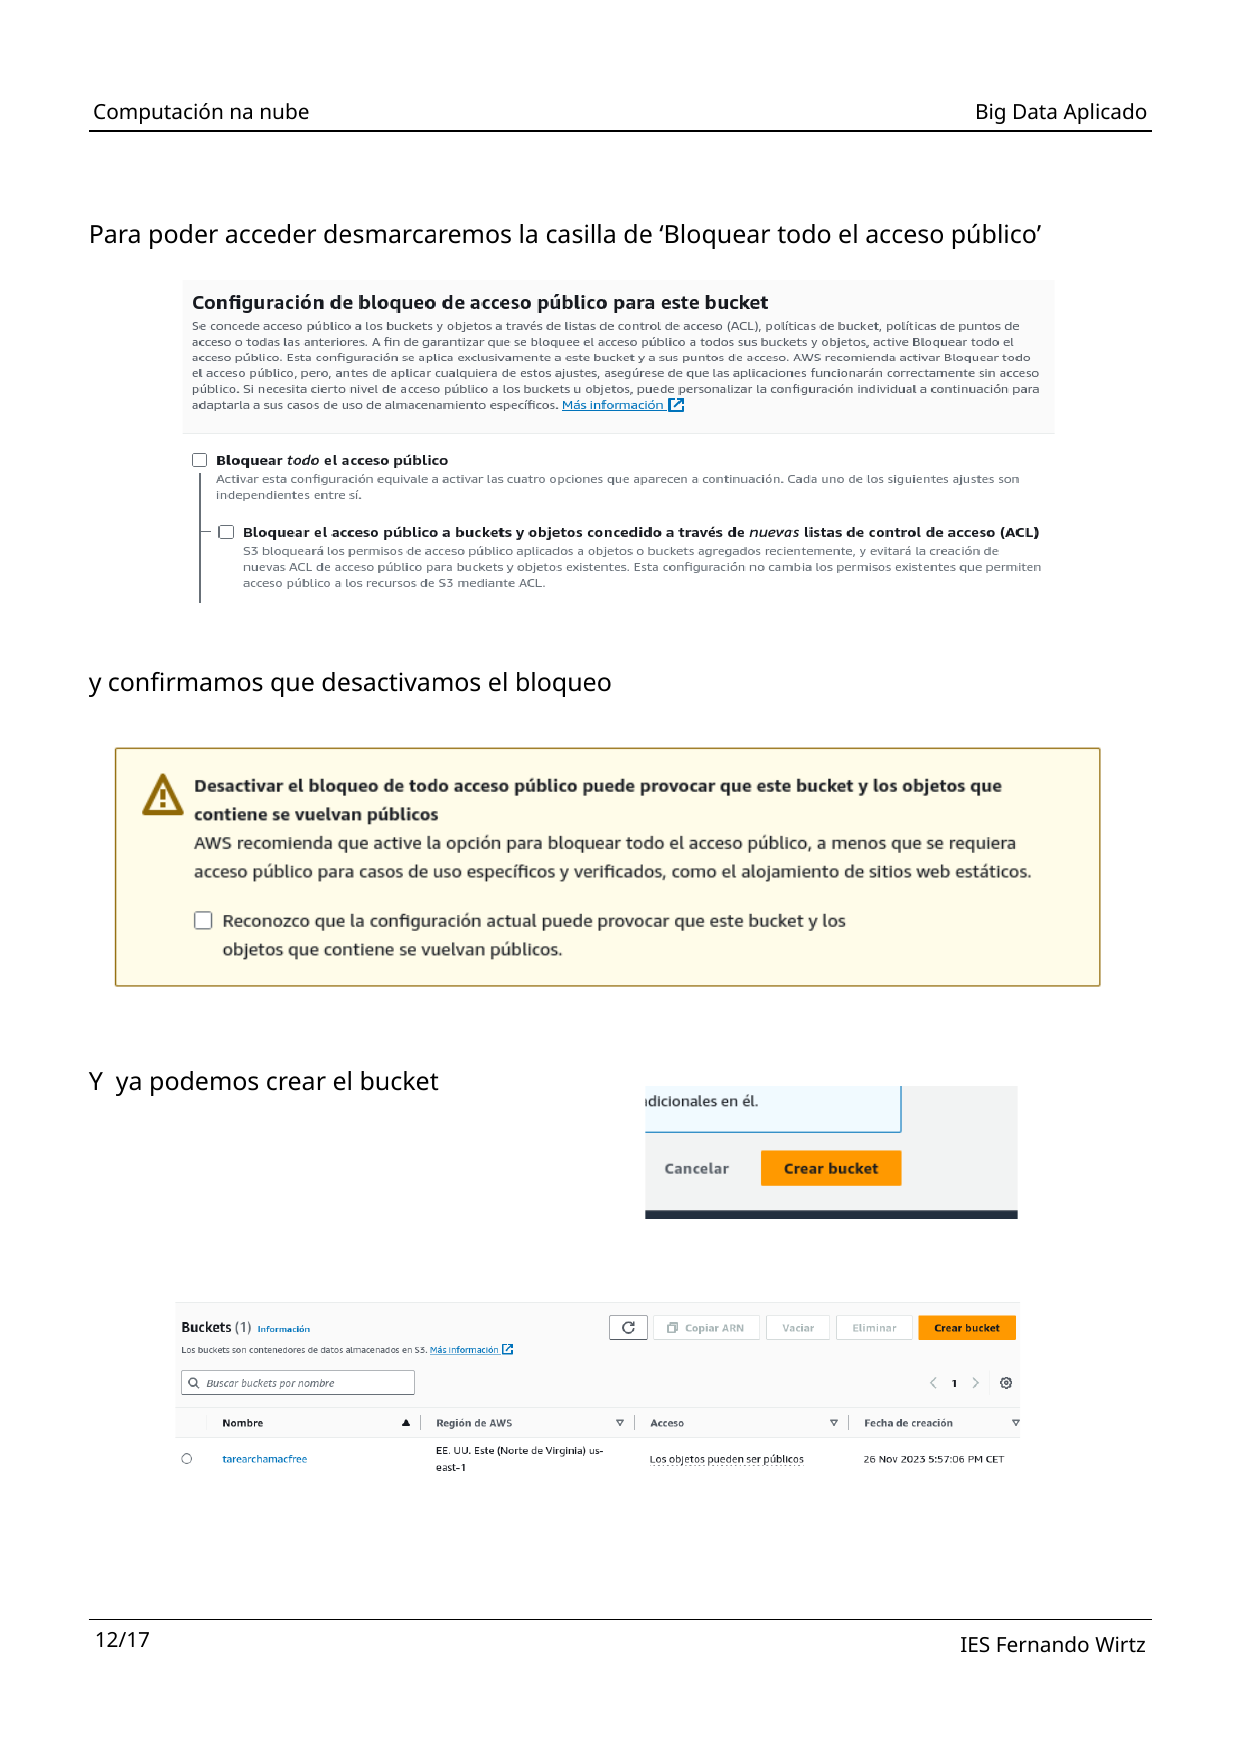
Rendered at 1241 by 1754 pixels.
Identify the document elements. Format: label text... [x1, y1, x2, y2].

picture [175, 1302, 1020, 1479]
text y confirmamos que desactivamos el bloqueo [88, 665, 1152, 699]
picture [106, 740, 1111, 1001]
text Y ya podemos crear el bucket [88, 1063, 1152, 1097]
picture [182, 280, 1055, 603]
picture [645, 1086, 1018, 1219]
text Para poder acceder desmarcaremos la casilla de ‘Bloquear todo el acceso público’ [88, 217, 1152, 251]
